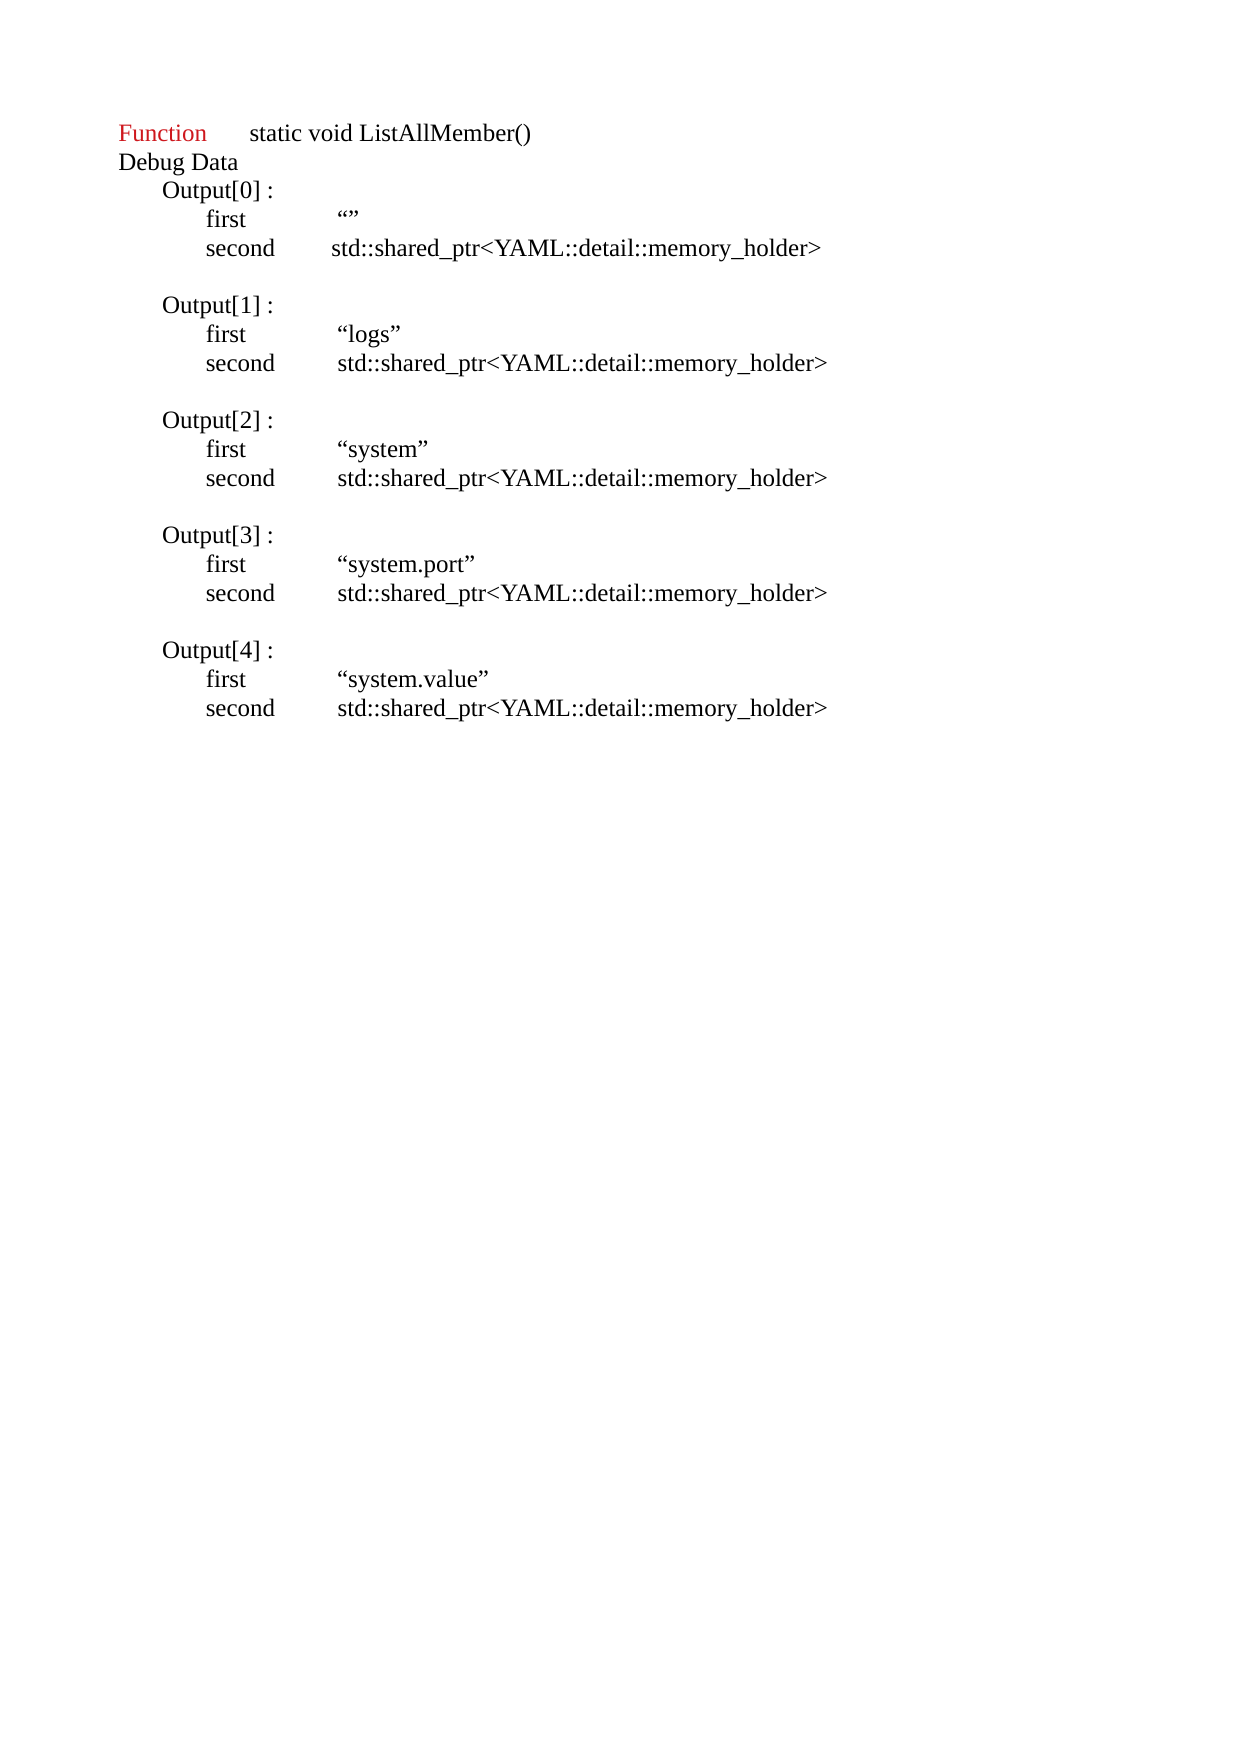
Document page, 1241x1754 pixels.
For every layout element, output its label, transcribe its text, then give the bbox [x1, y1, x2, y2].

text Output[1] : [118, 291, 1122, 319]
text Output[2] : [118, 406, 1122, 434]
text first “logs” [118, 319, 1122, 348]
text second std::shared_ptr<YAML::detail::memory_holder> [118, 578, 1122, 607]
text first “” [118, 204, 1122, 233]
text first “system” [118, 434, 1122, 463]
text Output[3] : [118, 521, 1122, 549]
text Function static void ListAllMember() [118, 118, 1122, 147]
text Output[4] : [118, 636, 1122, 664]
text second std::shared_ptr<YAML::detail::memory_holder> [118, 348, 1122, 377]
text Output[0] : [118, 176, 1122, 204]
text Debug Data [118, 147, 1122, 176]
text first “system.port” [118, 549, 1122, 578]
text second std::shared_ptr<YAML::detail::memory_holder> [118, 233, 1122, 262]
text second std::shared_ptr<YAML::detail::memory_holder> [118, 463, 1122, 492]
text second std::shared_ptr<YAML::detail::memory_holder> [118, 693, 1122, 722]
text first “system.value” [118, 664, 1122, 693]
